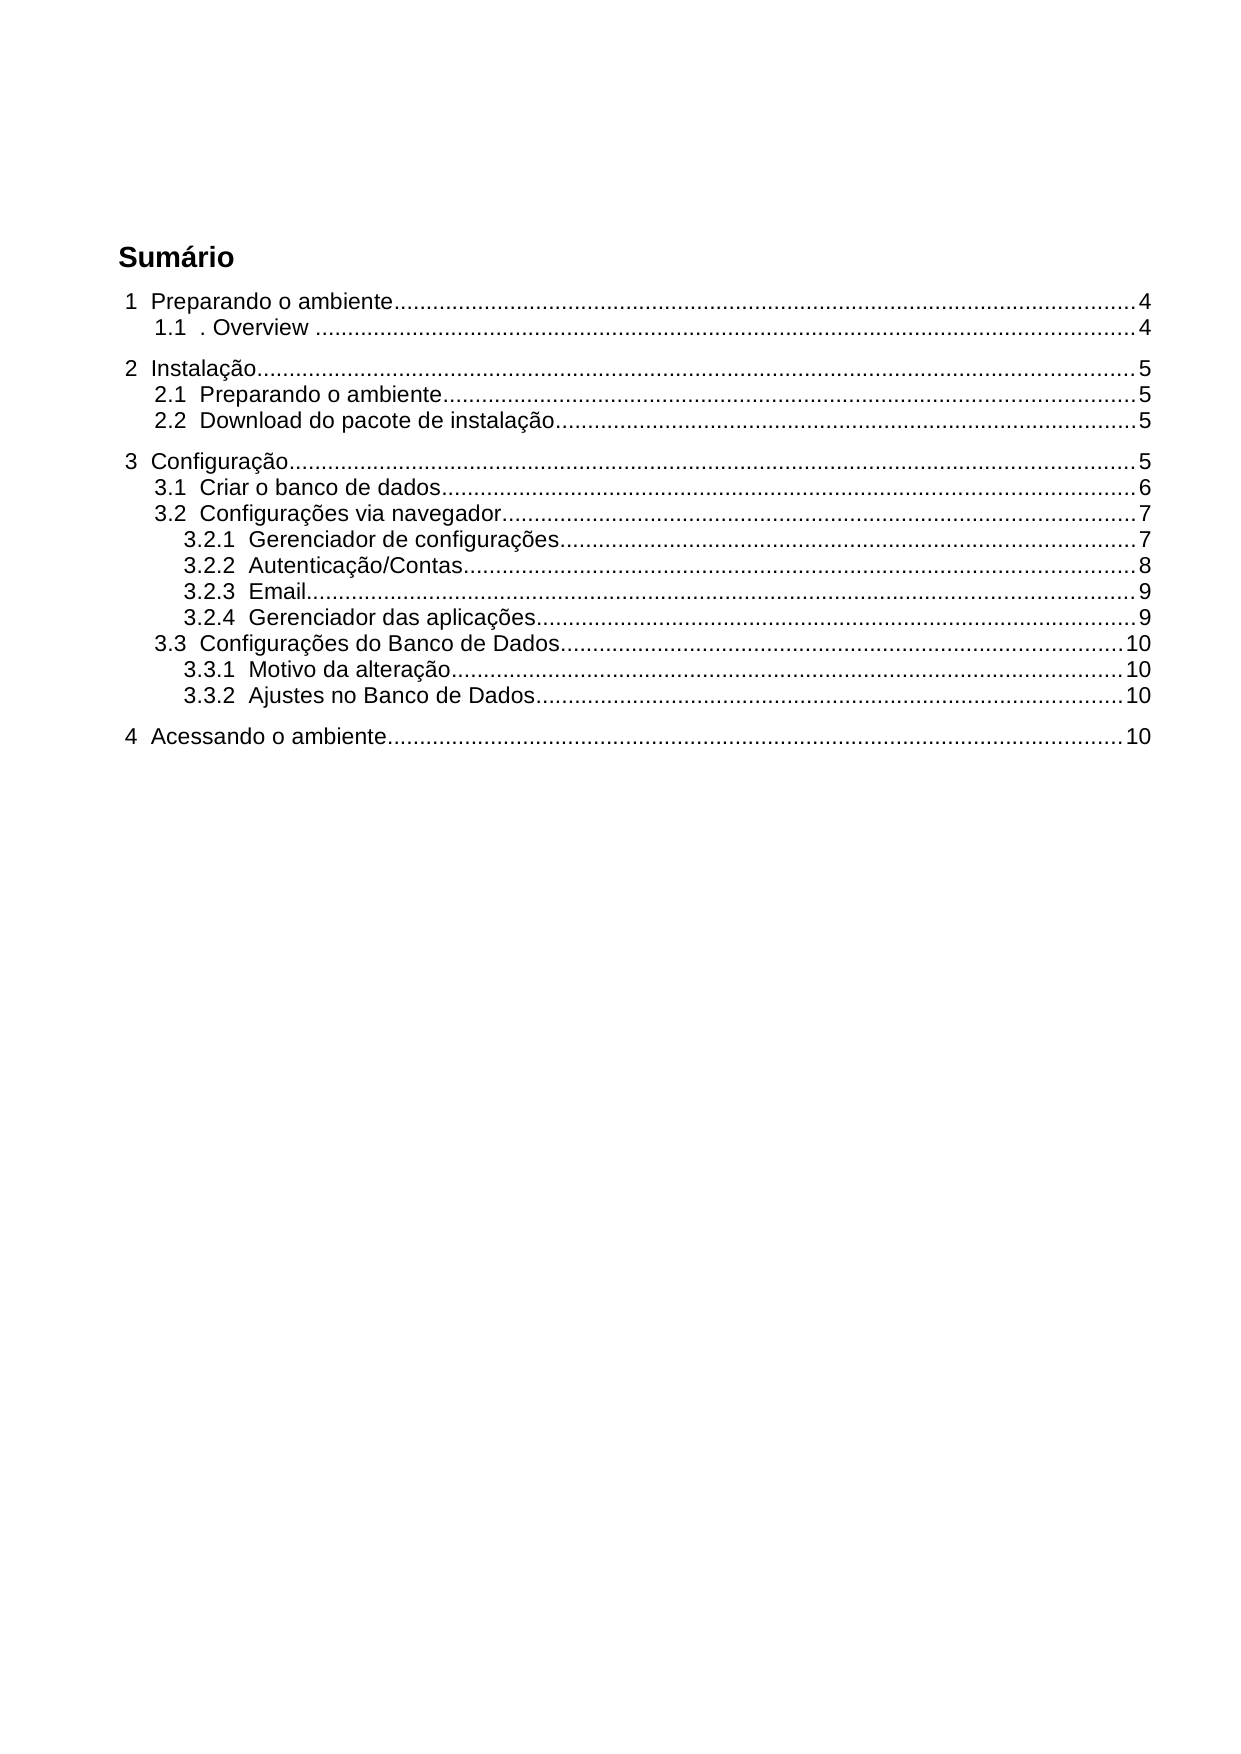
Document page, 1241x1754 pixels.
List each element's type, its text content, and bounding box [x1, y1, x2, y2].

text 3 Configuração 5 [118, 448, 1152, 474]
text 3.3 Configurações do Banco de Dados 10 [148, 631, 1152, 657]
text 3.1 Criar o banco de dados 6 [148, 474, 1152, 500]
text 2 Instalação 5 [118, 355, 1152, 381]
text 3.2.3 Email 9 [177, 578, 1152, 604]
text 1 Preparando o ambiente 4 [118, 288, 1152, 314]
text 2.2 Download do pacote de instalação 5 [148, 407, 1152, 433]
text 3.2.2 Autenticação/Contas 8 [177, 552, 1152, 578]
text 3.2 Configurações via navegador 7 [148, 500, 1152, 526]
text 3.2.4 Gerenciador das aplicações 9 [177, 604, 1152, 631]
text 3.3.1 Motivo da alteração 10 [177, 657, 1152, 683]
text 3.2.1 Gerenciador de configurações 7 [177, 526, 1152, 552]
text 1.1 . Overview 4 [148, 314, 1152, 341]
text 4 Acessando o ambiente 10 [118, 723, 1152, 749]
text 2.1 Preparando o ambiente 5 [148, 381, 1152, 407]
subtitle Sumário [118, 241, 1152, 274]
text 3.3.2 Ajustes no Banco de Dados 10 [177, 683, 1152, 709]
